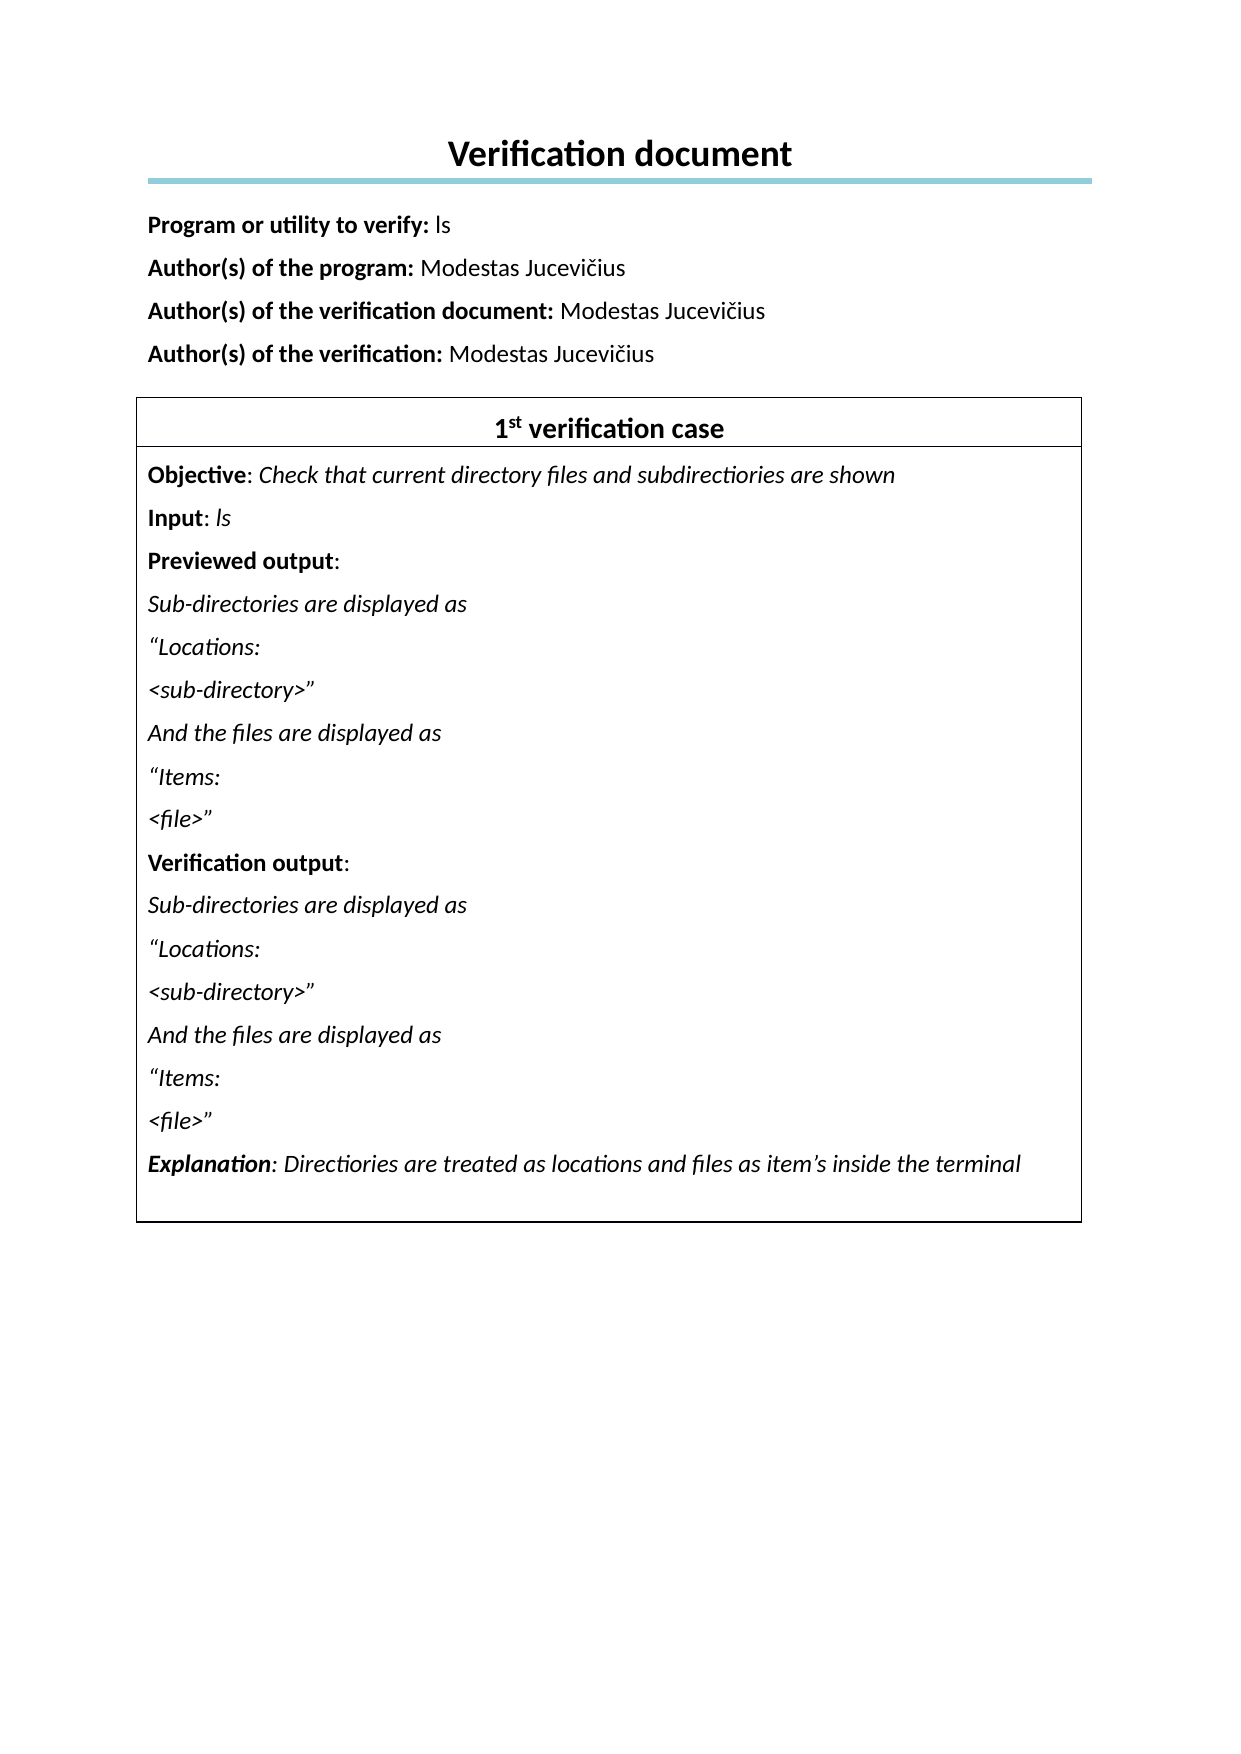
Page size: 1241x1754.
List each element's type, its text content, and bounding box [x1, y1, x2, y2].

text Author(s) of the verification: Modestas Jucevičius [148, 338, 1092, 369]
table_header 1st verification case [137, 398, 1081, 446]
table_cell Objective: Check that current directory files and subdirectiories are shown Input: ls Previewed output: Sub-directories are displayed as “Locations: <sub-directory>” And the files are displayed as “Items: <file>” Verification output: Sub-directories are displayed as “Locations: <sub-directory>” And the files are displayed as “Items: <file>” Explanation: Directiories are treated as locations and files as item’s inside the terminal [137, 447, 1081, 1221]
text Program or utility to verify: ls [148, 209, 1092, 240]
text Author(s) of the verification document: Modestas Jucevičius [148, 295, 1092, 326]
text Verification document [148, 130, 1092, 178]
text Author(s) of the program: Modestas Jucevičius [148, 252, 1092, 283]
